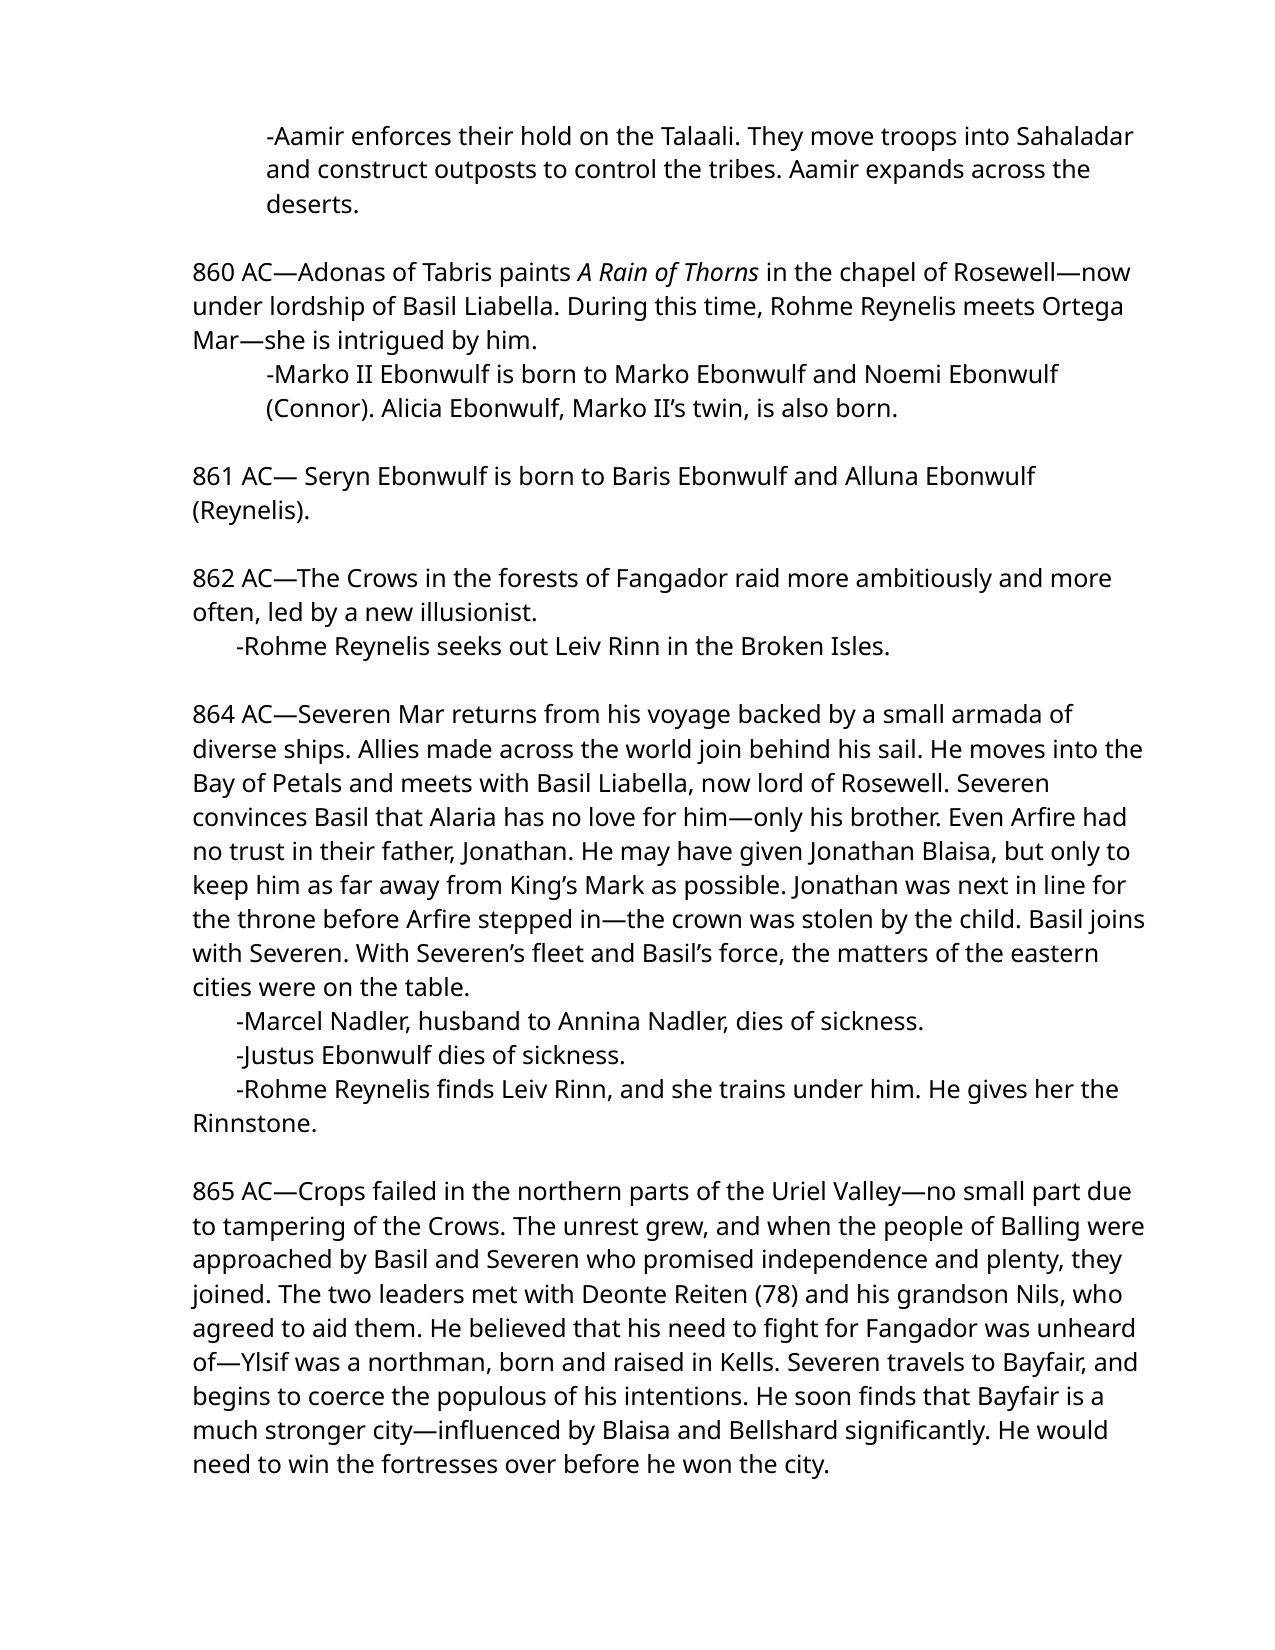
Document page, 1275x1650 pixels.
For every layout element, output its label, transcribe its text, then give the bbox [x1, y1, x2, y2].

text 862 AC—The Crows in the forests of Fangador raid more ambitiously and more often, led by a new illusionist. [192, 561, 1157, 629]
text -Rohme Reynelis finds Leiv Rinn, and she trains under him. He gives her the Rinnstone. [192, 1072, 1157, 1140]
text 864 AC—Severen Mar returns from his voyage backed by a small armada of diverse ships. Allies made across the world join behind his sail. He moves into the Bay of Petals and meets with Basil Liabella, now lord of Rosewell. Severen convinces Basil that Alaria has no love for him—only his brother. Even Arfire had no trust in their father, Jonathan. He may have given Jonathan Blaisa, but only to keep him as far away from King’s Mark as possible. Jonathan was next in line for the throne before Arfire stepped in—the crown was stolen by the child. Basil joins with Severen. With Severen’s fleet and Basil’s force, the matters of the eastern cities were on the table. [192, 697, 1157, 1004]
text 865 AC—Crops failed in the northern parts of the Uriel Valley—no small part due to tampering of the Crows. The unrest grew, and when the people of Balling were approached by Basil and Severen who promised independence and plenty, they joined. The two leaders met with Deonte Reiten (78) and his grandson Nils, who agreed to aid them. He believed that his need to fight for Fangador was unheard of—Ylsif was a northman, born and raised in Kells. Severen travels to Bayfair, and begins to coerce the populous of his intentions. He soon finds that Bayfair is a much stronger city—influenced by Blaisa and Bellshard significantly. He would need to win the fortresses over before he won the city. [192, 1174, 1157, 1481]
text 861 AC— Seryn Ebonwulf is born to Baris Ebonwulf and Alluna Ebonwulf (Reynelis). [192, 459, 1157, 527]
text -Marcel Nadler, husband to Annina Nadler, dies of sickness. [192, 1004, 1157, 1038]
text -Justus Ebonwulf dies of sickness. [192, 1038, 1157, 1072]
text -Rohme Reynelis seeks out Leiv Rinn in the Broken Isles. [192, 629, 1157, 663]
text -Marko II Ebonwulf is born to Marko Ebonwulf and Noemi Ebonwulf (Connor). Alicia Ebonwulf, Marko II’s twin, is also born. [266, 357, 1157, 425]
text 860 AC—Adonas of Tabris paints A Rain of Thorns in the chapel of Rosewell—now under lordship of Basil Liabella. During this time, Rohme Reynelis meets Ortega Mar—she is intrigued by him. [192, 254, 1157, 357]
text -Aamir enforces their hold on the Talaali. They move troops into Sahaladar and construct outposts to control the tribes. Aamir expands across the deserts. [266, 118, 1157, 220]
